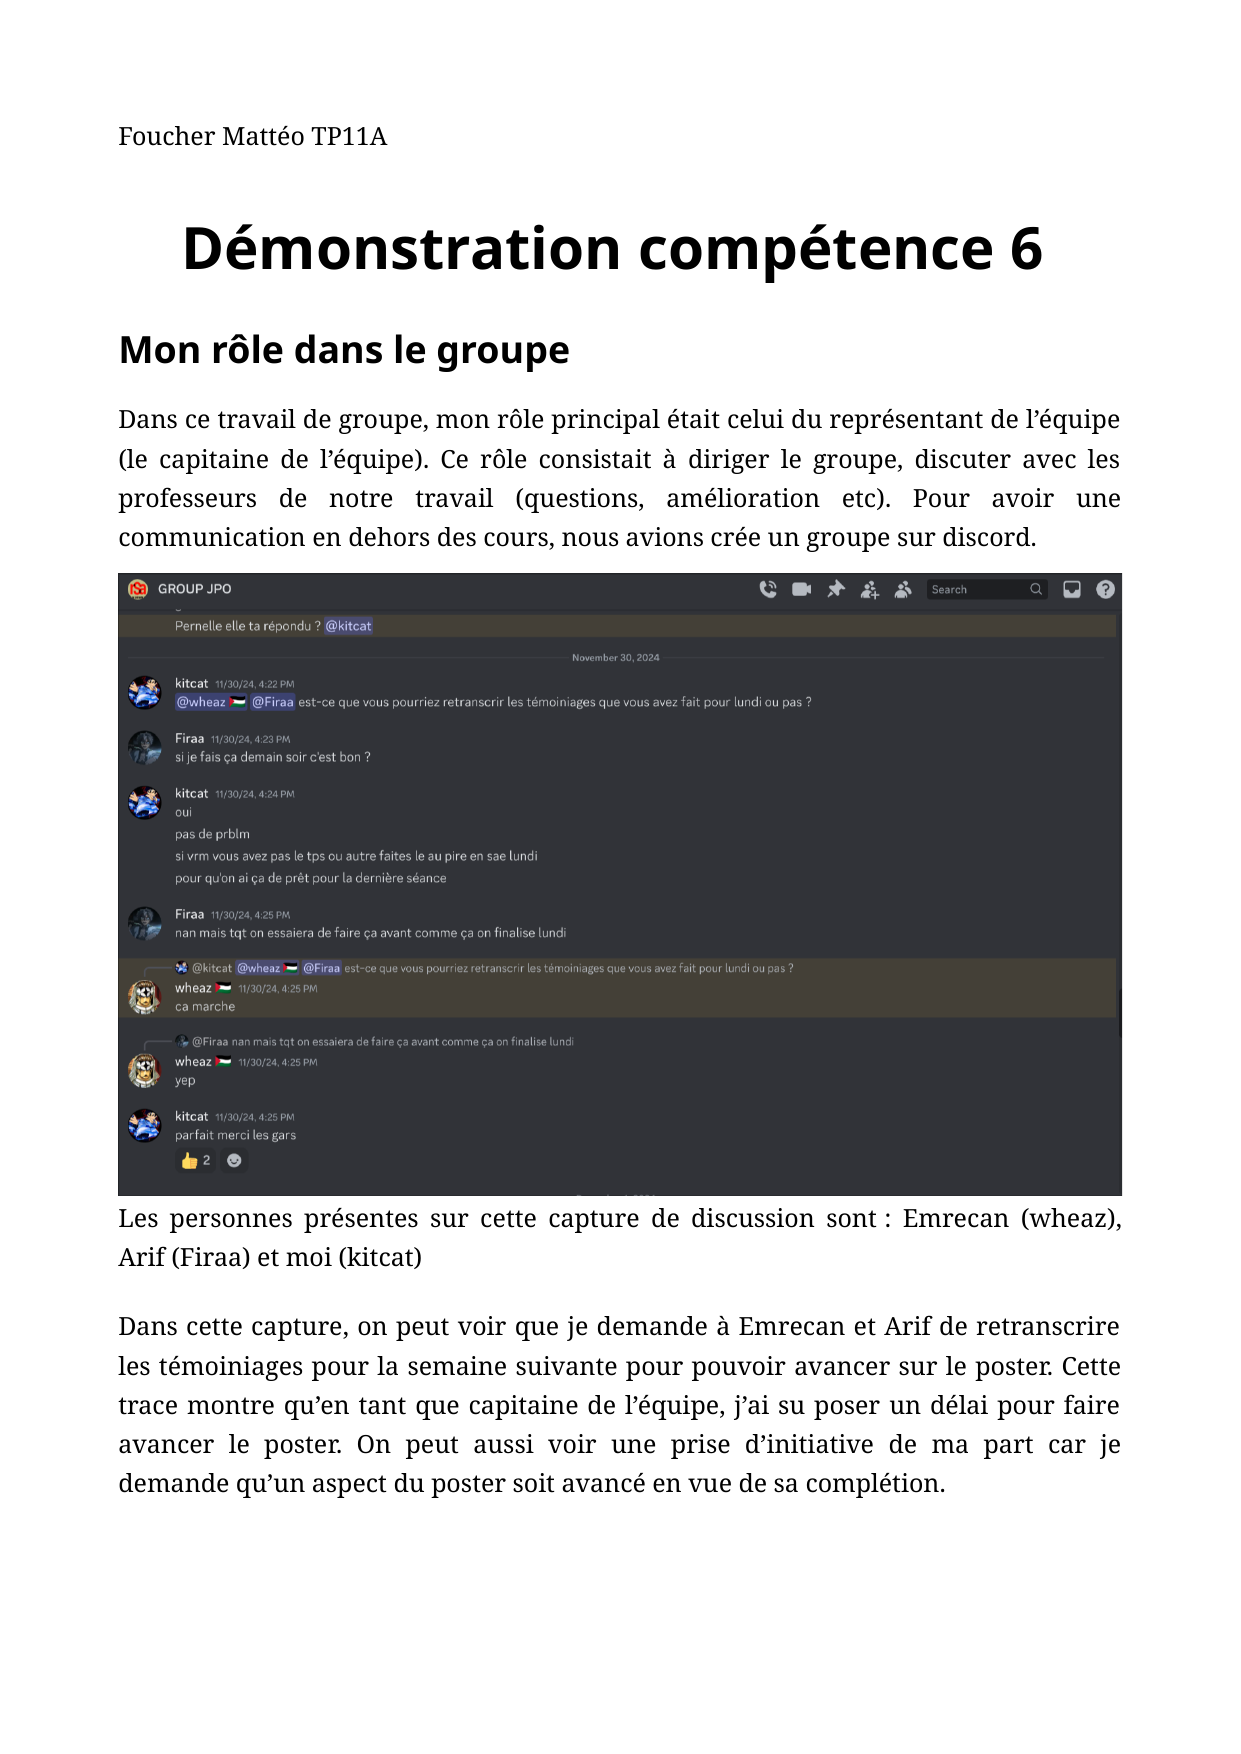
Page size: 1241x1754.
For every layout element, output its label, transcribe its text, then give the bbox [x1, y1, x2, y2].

title Démonstration compétence 6 [118, 207, 1122, 286]
text Les personnes présentes sur cette capture de discussion sont : Emrecan (wheaz), Arif (Firaa) et moi (kitcat) [118, 1196, 1122, 1274]
text Dans cette capture, on peut voir que je demande à Emrecan et Arif de retranscrire les témoiniages pour la semaine suivante pour pouvoir avancer sur le poster. Cette trace montre qu’en tant que capitaine de l’équipe, j’ai su poser un délai pour faire avancer le poster. On peut aussi voir une prise d’initiative de ma part car je demande qu’un aspect du poster soit avancé en vue de sa complétion. [118, 1309, 1122, 1500]
subtitle Mon rôle dans le groupe [118, 324, 1122, 375]
picture [118, 573, 1123, 1196]
text Dans ce travail de groupe, mon rôle principal était celui du représentant de l’équipe (le capitaine de l’équipe). Ce rôle consistait à diriger le groupe, discuter avec les professeurs de notre travail (questions, amélioration etc). Pour avoir une communication en dehors des cours, nous avions crée un groupe sur discord. [118, 402, 1122, 554]
